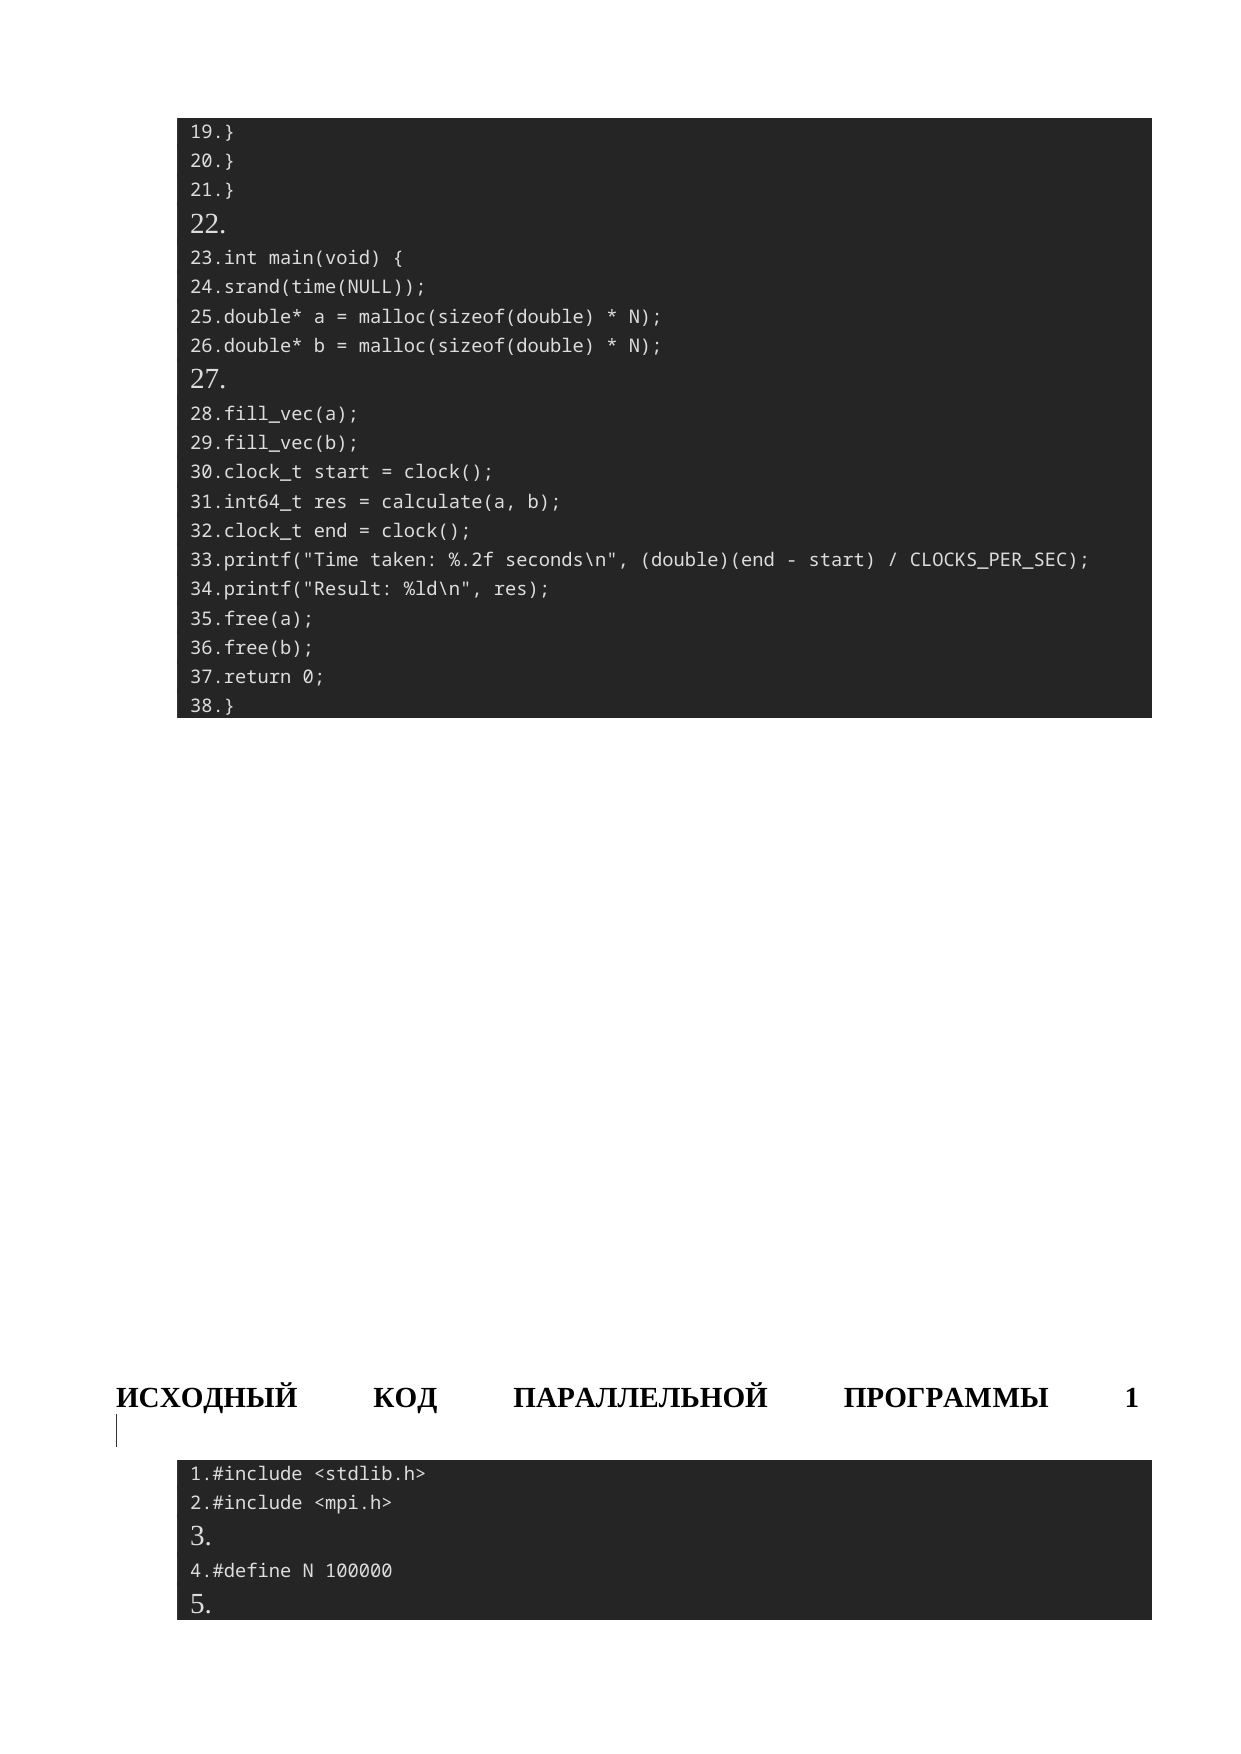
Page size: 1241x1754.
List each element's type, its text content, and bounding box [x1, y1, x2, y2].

list #define N 100000 [178, 1557, 1152, 1582]
list } [178, 177, 1152, 202]
text ИСХОДНЫЙ КОД ПАРАЛЛЕЛЬНОЙ ПРОГРАММЫ 1 [116, 1380, 1139, 1447]
list #include <stdlib.h> [178, 1460, 1152, 1485]
list printf("Time taken: %.2f seconds\n", (double)(end - start) / CLOCKS_PER_SEC); [178, 546, 1152, 572]
list } [177, 147, 1152, 173]
list double* a = malloc(sizeof(double) * N); [178, 303, 1152, 328]
list return 0; [177, 663, 1152, 689]
list #include <mpi.h> [178, 1489, 1152, 1514]
list clock_t end = clock(); [178, 517, 1152, 543]
list free(b); [178, 634, 1152, 660]
list int64_t res = calculate(a, b); [178, 488, 1152, 513]
list srand(time(NULL)); [178, 274, 1152, 299]
list free(a); [178, 605, 1152, 631]
list clock_t start = clock(); [178, 459, 1152, 484]
list int main(void) { [177, 244, 1152, 270]
list fill_vec(b); [178, 429, 1152, 455]
list fill_vec(a); [178, 400, 1152, 426]
list printf("Result: %ld\n", res); [178, 576, 1152, 601]
list double* b = malloc(sizeof(double) * N); [178, 332, 1152, 358]
list } [178, 693, 1152, 718]
list } [178, 118, 1152, 144]
